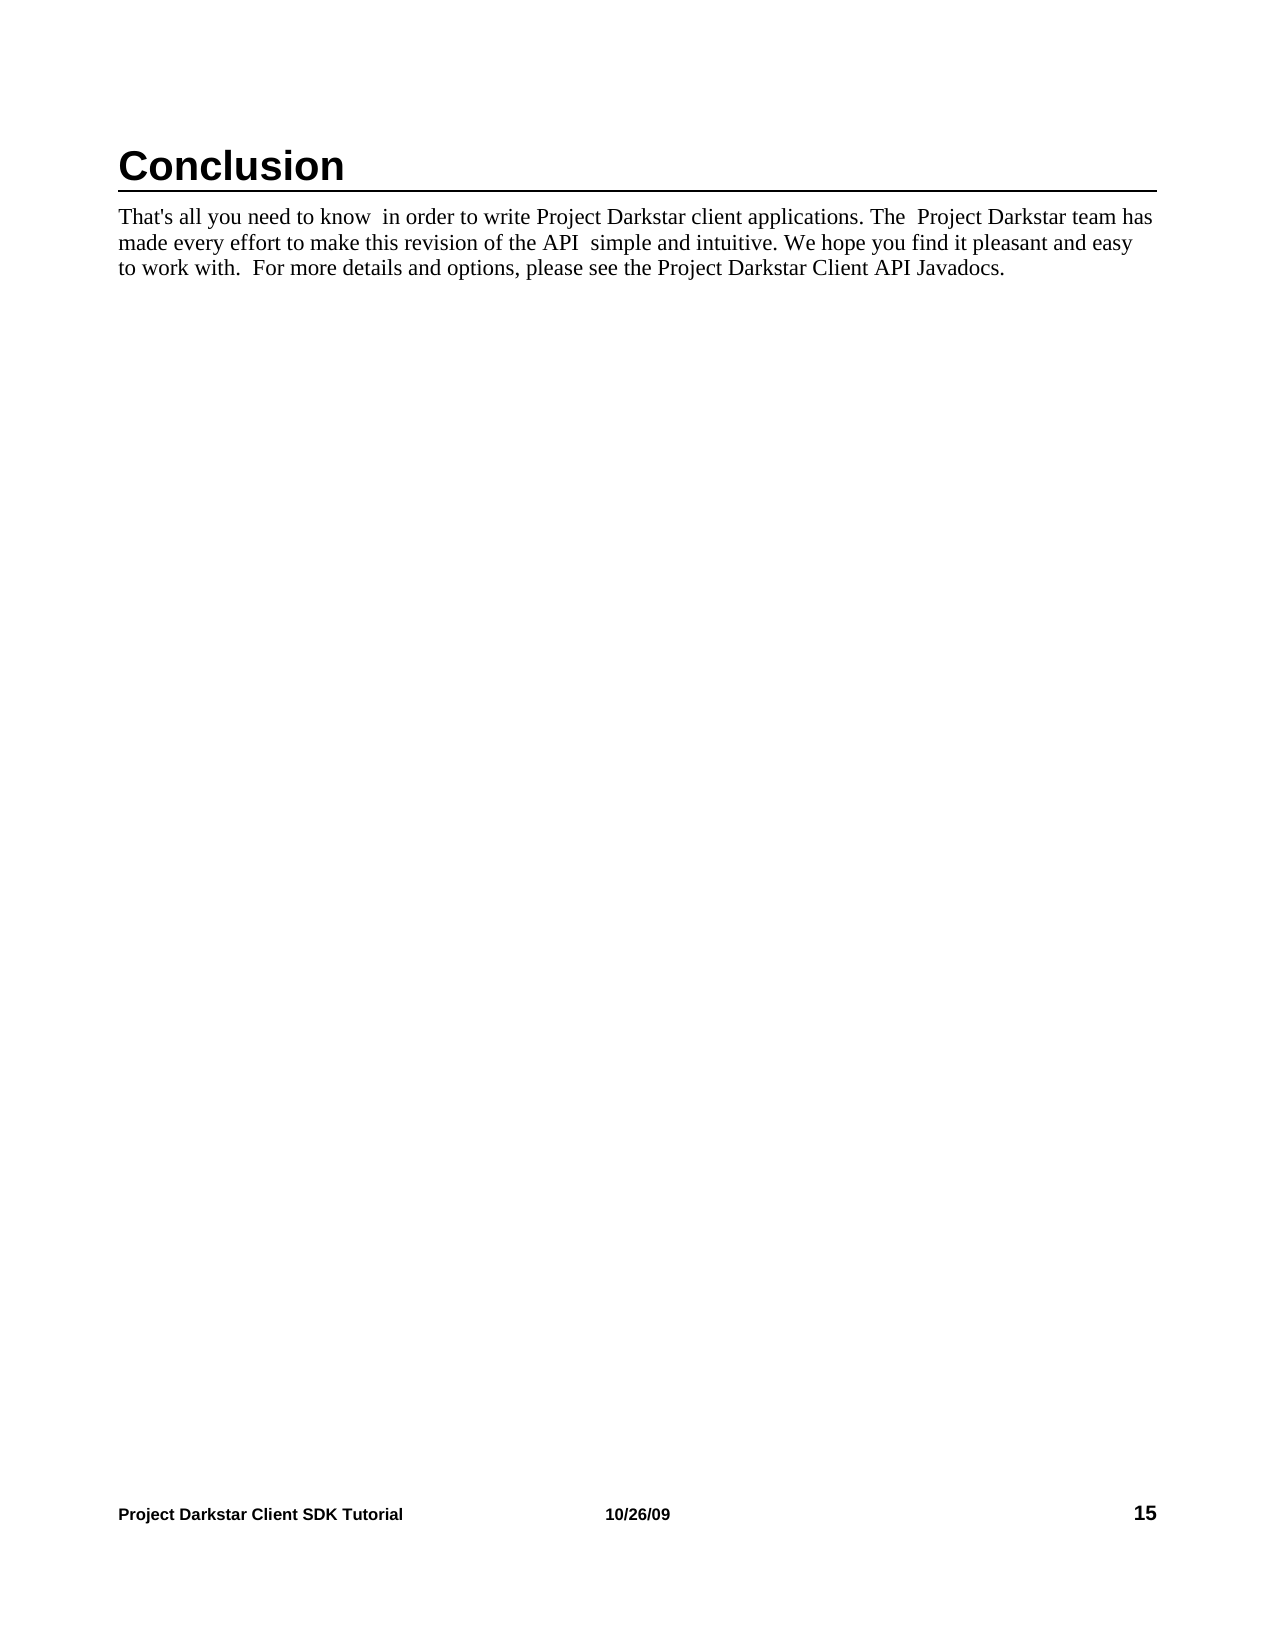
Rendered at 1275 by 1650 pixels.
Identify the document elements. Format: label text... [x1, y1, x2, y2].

text That's all you need to know in order to write Project Darkstar client applications. The Project Darkstar team has made every effort to make this revision of the API simple and intuitive. We hope you find it pleasant and easy to work with. For more details and options, please see the Project Darkstar Client API Javadocs. [118, 204, 1157, 281]
subtitle Conclusion [118, 143, 1157, 190]
